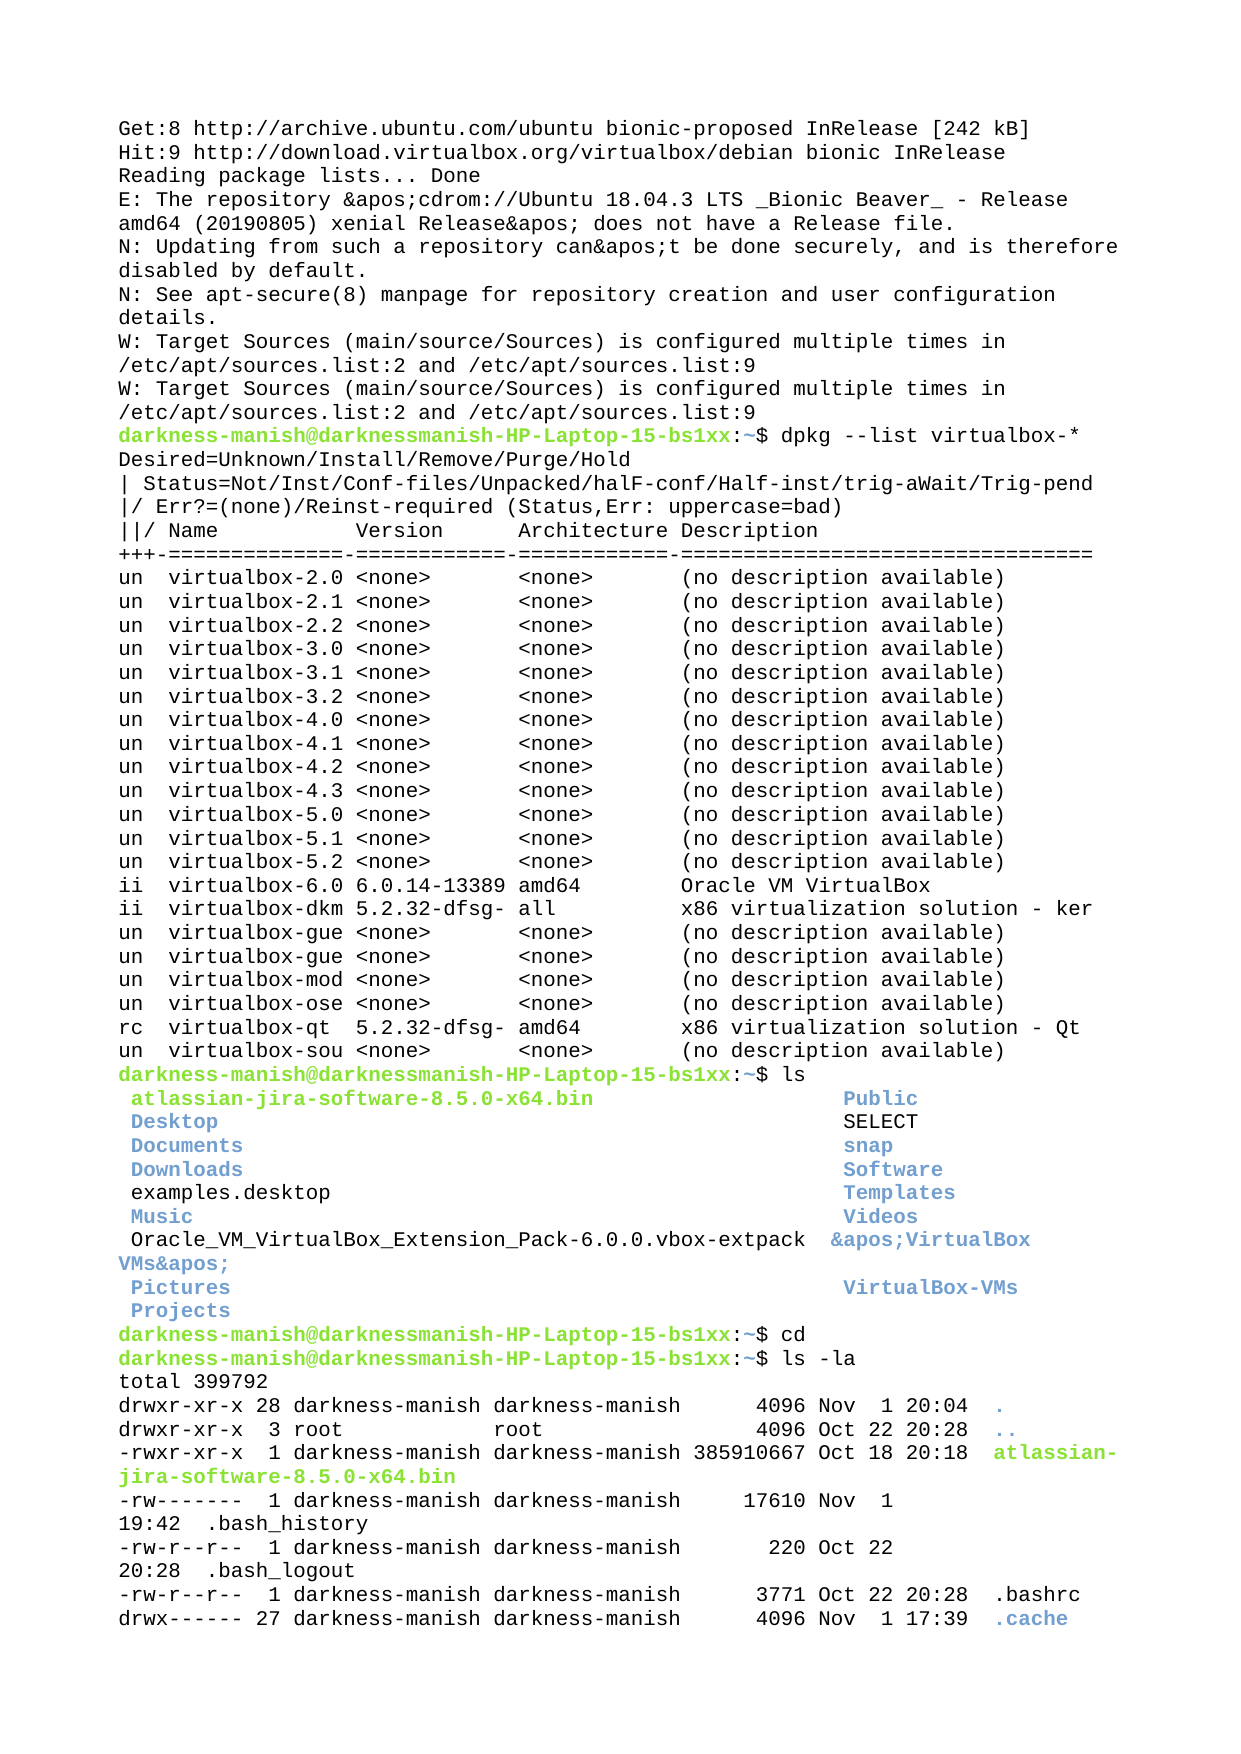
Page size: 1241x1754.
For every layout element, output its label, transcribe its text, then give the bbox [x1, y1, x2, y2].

text un virtualbox-3.2 <none> <none> (no description available) [118, 686, 1122, 709]
text Hit:9 http://download.virtualbox.org/virtualbox/debian bionic InRelease [118, 142, 1122, 165]
text examples.desktop Templates [118, 1182, 1122, 1206]
text W: Target Sources (main/source/Sources) is configured multiple times in /etc/apt/sources.list:2 and /etc/apt/sources.list:9 [118, 378, 1122, 426]
text un virtualbox-sou <none> <none> (no description available) [118, 1040, 1122, 1064]
text | Status=Not/Inst/Conf-files/Unpacked/halF-conf/Half-inst/trig-aWait/Trig-pend [118, 473, 1122, 496]
text un virtualbox-2.1 <none> <none> (no description available) [118, 591, 1122, 615]
text un virtualbox-3.1 <none> <none> (no description available) [118, 662, 1122, 686]
text un virtualbox-4.3 <none> <none> (no description available) [118, 780, 1122, 804]
text rc virtualbox-qt 5.2.32-dfsg- amd64 x86 virtualization solution - Qt [118, 1017, 1122, 1040]
text E: The repository &apos;cdrom://Ubuntu 18.04.3 LTS _Bionic Beaver_ - Release amd64 (20190805) xenial Release&apos; does not have a Release file. [118, 189, 1122, 236]
text drwx------ 27 darkness-manish darkness-manish 4096 Nov 1 17:39 .cache [118, 1608, 1122, 1631]
text ||/ Name Version Architecture Description [118, 520, 1122, 544]
text atlassian-jira-software-8.5.0-x64.bin Public [118, 1088, 1122, 1111]
text un virtualbox-2.0 <none> <none> (no description available) [118, 567, 1122, 591]
text N: Updating from such a repository can&apos;t be done securely, and is therefore disabled by default. [118, 236, 1122, 284]
text -rw-r--r-- 1 darkness-manish darkness-manish 3771 Oct 22 20:28 .bashrc [118, 1584, 1122, 1608]
text ii virtualbox-dkm 5.2.32-dfsg- all x86 virtualization solution - ker [118, 898, 1122, 922]
text un virtualbox-gue <none> <none> (no description available) [118, 946, 1122, 969]
text un virtualbox-3.0 <none> <none> (no description available) [118, 638, 1122, 662]
text Projects [118, 1300, 1122, 1324]
text drwxr-xr-x 3 root root 4096 Oct 22 20:28 .. [118, 1419, 1122, 1442]
text N: See apt-secure(8) manpage for repository creation and user configuration details. [118, 284, 1122, 331]
text un virtualbox-4.0 <none> <none> (no description available) [118, 709, 1122, 733]
text Reading package lists... Done [118, 165, 1122, 189]
text un virtualbox-5.0 <none> <none> (no description available) [118, 804, 1122, 827]
text un virtualbox-gue <none> <none> (no description available) [118, 922, 1122, 946]
text Documents snap [118, 1135, 1122, 1158]
text drwxr-xr-x 28 darkness-manish darkness-manish 4096 Nov 1 20:04 . [118, 1395, 1122, 1419]
text un virtualbox-mod <none> <none> (no description available) [118, 969, 1122, 993]
text -rw------- 1 darkness-manish darkness-manish 17610 Nov 1 19:42 .bash_history [118, 1489, 1122, 1537]
text un virtualbox-4.2 <none> <none> (no description available) [118, 757, 1122, 780]
text total 399792 [118, 1371, 1122, 1395]
text darkness-manish@darknessmanish-HP-Laptop-15-bs1xx:~$ ls [118, 1064, 1122, 1088]
text darkness-manish@darknessmanish-HP-Laptop-15-bs1xx:~$ ls -la [118, 1348, 1122, 1371]
text W: Target Sources (main/source/Sources) is configured multiple times in /etc/apt/sources.list:2 and /etc/apt/sources.list:9 [118, 331, 1122, 378]
text Get:8 http://archive.ubuntu.com/ubuntu bionic-proposed InRelease [242 kB] [118, 118, 1122, 142]
text -rw-r--r-- 1 darkness-manish darkness-manish 220 Oct 22 20:28 .bash_logout [118, 1537, 1122, 1584]
text Downloads Software [118, 1158, 1122, 1182]
text Desired=Unknown/Install/Remove/Purge/Hold [118, 449, 1122, 473]
text |/ Err?=(none)/Reinst-required (Status,Err: uppercase=bad) [118, 496, 1122, 520]
text un virtualbox-2.2 <none> <none> (no description available) [118, 615, 1122, 638]
text darkness-manish@darknessmanish-HP-Laptop-15-bs1xx:~$ cd [118, 1324, 1122, 1348]
text un virtualbox-ose <none> <none> (no description available) [118, 993, 1122, 1017]
text ii virtualbox-6.0 6.0.14-13389 amd64 Oracle VM VirtualBox [118, 875, 1122, 898]
text -rwxr-xr-x 1 darkness-manish darkness-manish 385910667 Oct 18 20:18 atlassian-jira-software-8.5.0-x64.bin [118, 1442, 1122, 1489]
text Desktop SELECT [118, 1111, 1122, 1135]
text darkness-manish@darknessmanish-HP-Laptop-15-bs1xx:~$ dpkg --list virtualbox-* [118, 426, 1122, 449]
text Music Videos [118, 1206, 1122, 1229]
text +++-==============-============-============-================================= [118, 544, 1122, 567]
text Oracle_VM_VirtualBox_Extension_Pack-6.0.0.vbox-extpack &apos;VirtualBox VMs&apos; [118, 1229, 1122, 1277]
text Pictures VirtualBox-VMs [118, 1277, 1122, 1300]
text un virtualbox-5.1 <none> <none> (no description available) [118, 827, 1122, 851]
text un virtualbox-4.1 <none> <none> (no description available) [118, 733, 1122, 757]
text un virtualbox-5.2 <none> <none> (no description available) [118, 851, 1122, 875]
